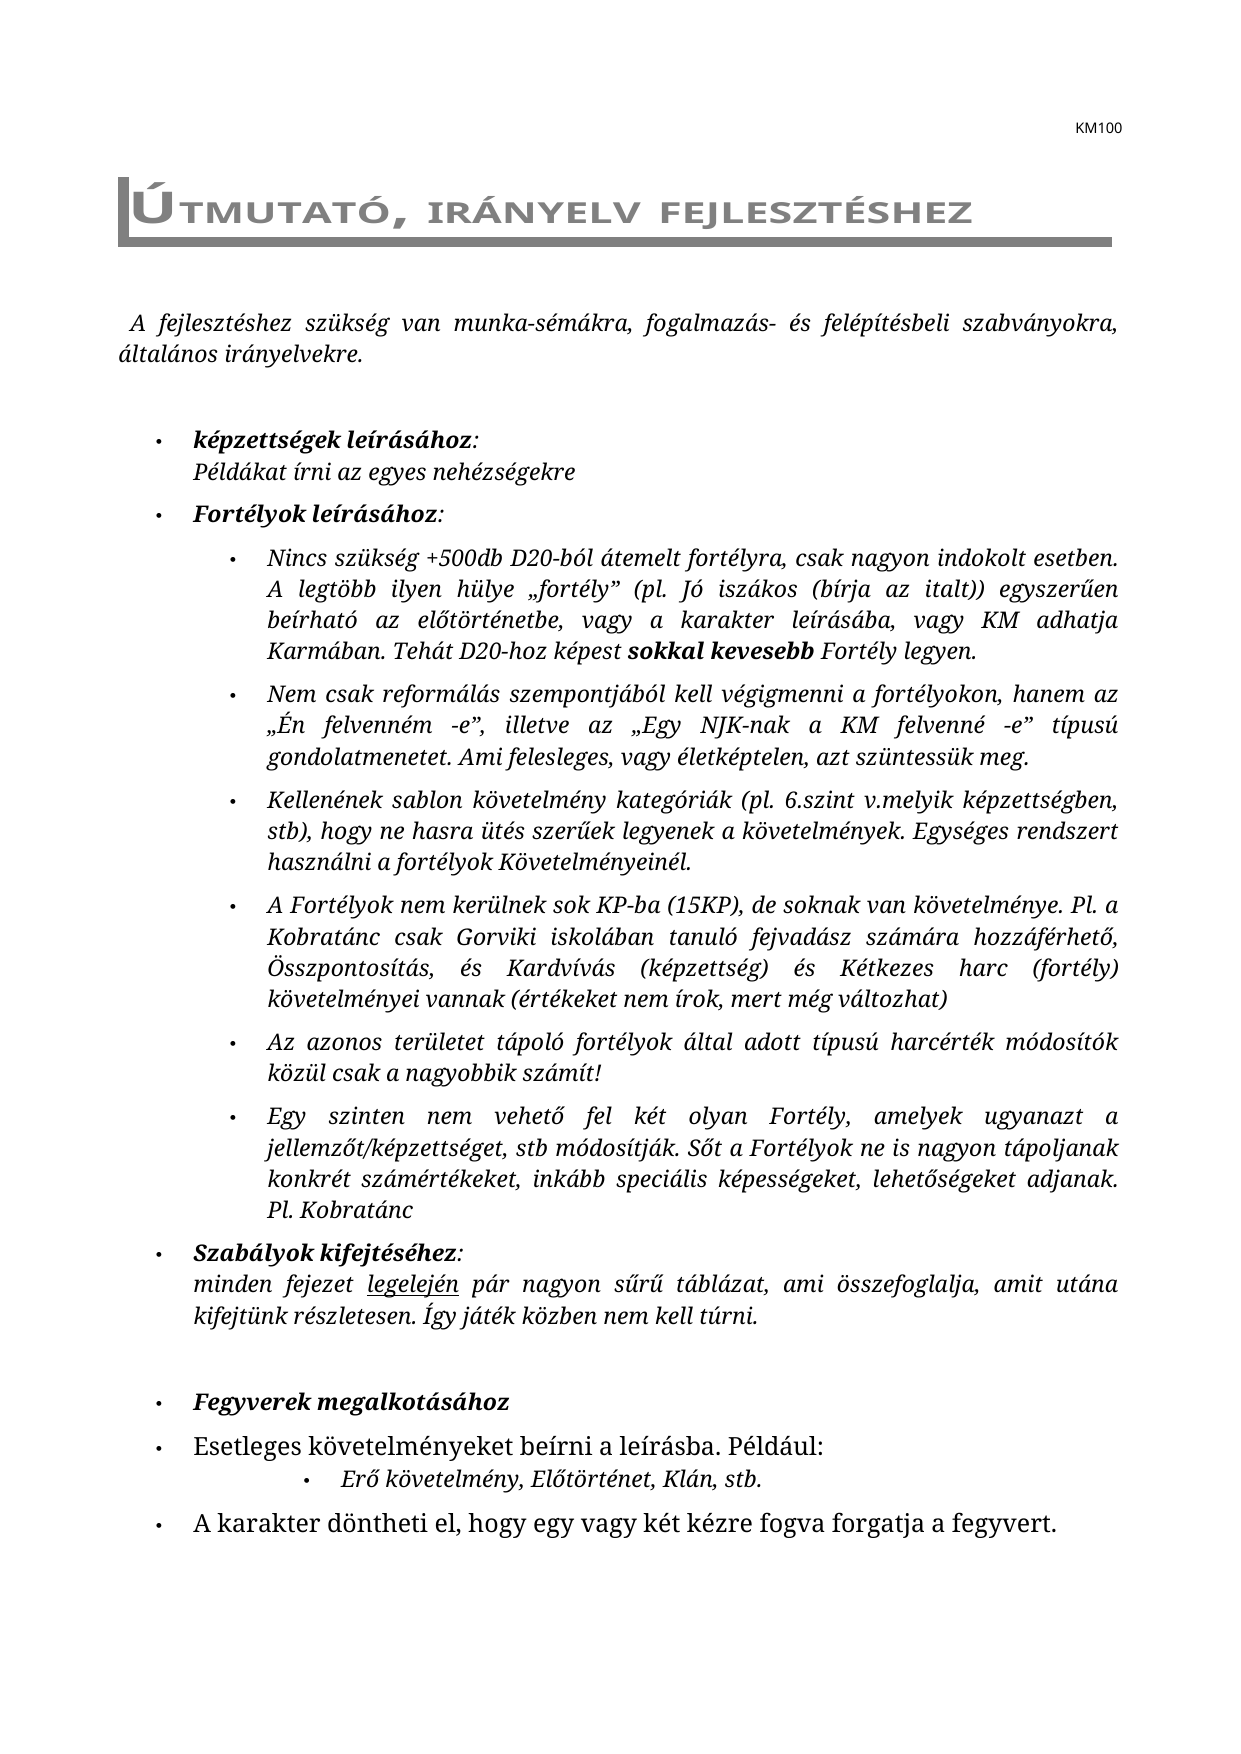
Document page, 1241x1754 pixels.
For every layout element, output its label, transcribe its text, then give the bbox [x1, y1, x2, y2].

subtitle Útmutató, irányelv fejlesztéshez [129, 177, 1122, 237]
list Fortélyok leírásához: [156, 498, 1122, 530]
list Nem csak reformálás szempontjából kell végigmenni a fortélyokon, hanem az „Én felvenném -e”, illetve az „Egy NJK-nak a KM felvenné -e” típusú gondolatmenetet. Ami felesleges, vagy életképtelen, azt szüntessük meg. [229, 678, 1122, 772]
text A fejlesztéshez szükség van munka-sémákra, fogalmazás- és felépítésbeli szabványokra, általános irányelvekre. [118, 307, 1122, 369]
list Fegyverek megalkotásához [156, 1386, 1122, 1417]
list Kellenének sablon követelmény kategóriák (pl. 6.szint v.melyik képzettségben, stb), hogy ne hasra ütés szerűek legyenek a követelmények. Egységes rendszert használni a fortélyok Követelményeinél. [229, 784, 1122, 877]
list Esetleges követelményeket beírni a leírásba. Például: [156, 1429, 1122, 1463]
list Az azonos területet tápoló fortélyok által adott típusú harcérték módosítók közül csak a nagyobbik számít! [229, 1026, 1122, 1088]
list A karakter döntheti el, hogy egy vagy két kézre fogva forgatja a fegyvert. [156, 1506, 1122, 1539]
list Egy szinten nem vehető fel két olyan Fortély, amelyek ugyanazt a jellemzőt/képzettséget, stb módosítják. Sőt a Fortélyok ne is nagyon tápoljanak konkrét számértékeket, inkább speciális képességeket, lehetőségeket adjanak. Pl. Kobratánc [229, 1100, 1122, 1225]
list Erő követelmény, Előtörténet, Klán, stb. [303, 1463, 1122, 1494]
list A Fortélyok nem kerülnek sok KP-ba (15KP), de soknak van követelménye. Pl. a Kobratánc csak Gorviki iskolában tanuló fejvadász számára hozzáférhető, Összpontosítás, és Kardvívás (képzettség) és Kétkezes harc (fortély) követelményei vannak (értékeket nem írok, mert még változhat) [229, 889, 1122, 1014]
list képzettségek leírásához: Példákat írni az egyes nehézségekre [156, 424, 1122, 487]
list Szabályok kifejtéséhez: minden fejezet legelején pár nagyon sűrű táblázat, ami összefoglalja, amit utána kifejtünk részletesen. Így játék közben nem kell túrni. [156, 1237, 1122, 1331]
list Nincs szükség +500db D20-ból átemelt fortélyra, csak nagyon indokolt esetben. A legtöbb ilyen hülye „fortély” (pl. Jó iszákos (bírja az italt)) egyszerűen beírható az előtörténetbe, vagy a karakter leírásába, vagy KM adhatja Karmában. Tehát D20-hoz képest sokkal kevesebb Fortély legyen. [229, 541, 1122, 666]
